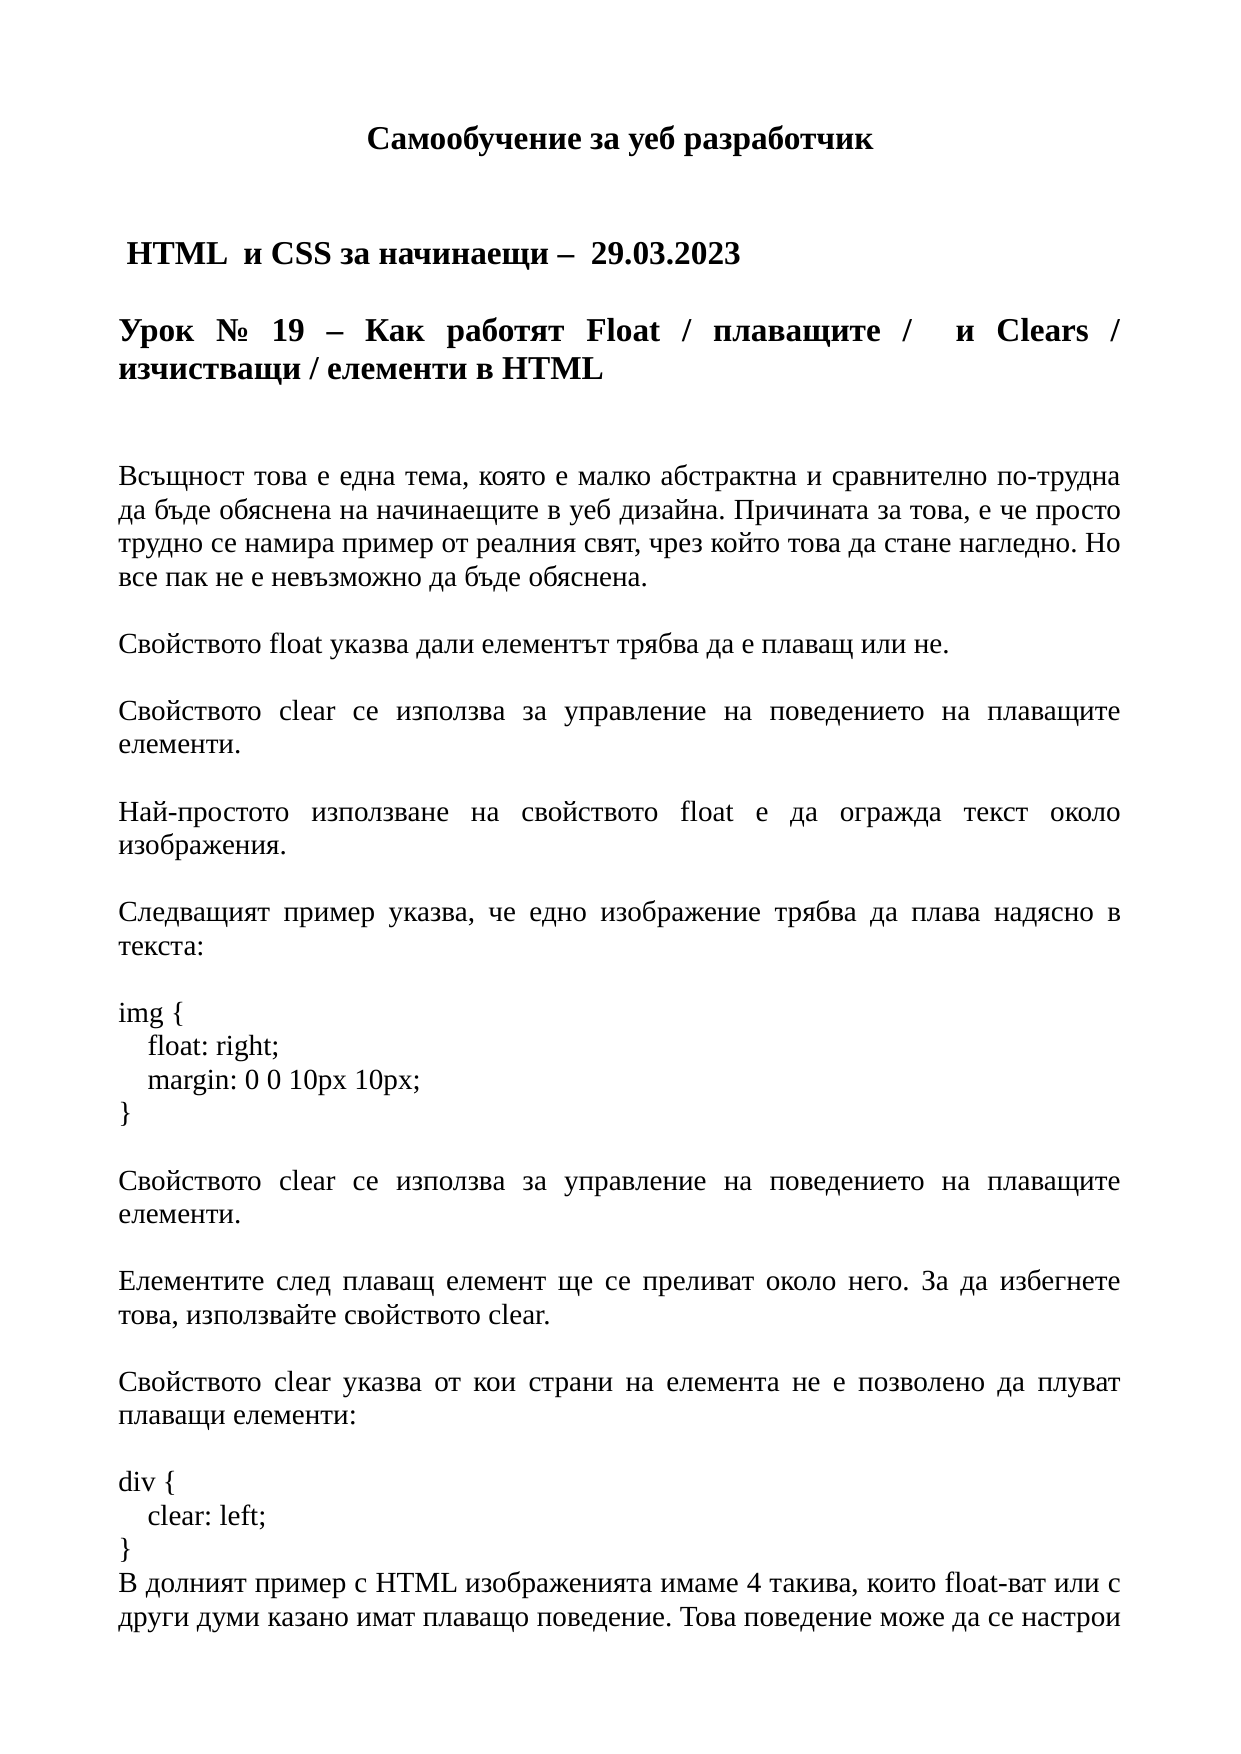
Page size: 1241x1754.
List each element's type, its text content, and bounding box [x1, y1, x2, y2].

text Елементите след плаващ елемент ще се преливат около него. За да избегнете това, използвайте свойството clear. [118, 1263, 1122, 1330]
text div { [118, 1464, 1122, 1498]
text } [118, 1096, 1122, 1129]
text Свойството clear указва от кои страни на елемента не е позволено да плуват плаващи елементи: [118, 1364, 1122, 1431]
text Самообучение за уеб разработчик [118, 118, 1122, 156]
text float: right; [118, 1028, 1122, 1062]
text Свойството clear се използва за управление на поведението на плаващите елементи. [118, 1163, 1122, 1230]
text HTML и CSS за начинаещи – 29.03.2023 [118, 233, 1122, 271]
text Свойството clear се използва за управление на поведението на плаващите елементи. [118, 693, 1122, 760]
text Всъщност това е една тема, която е малко абстрактна и сравнително по-трудна да бъде обяснена на начинаещите в уеб дизайна. Причината за това, е че просто трудно се намира пример от реалния свят, чрез който това да стане нагледно. Но все пак не е невъзможно да бъде обяснена. [118, 458, 1122, 592]
text Свойството float указва дали елементът трябва да е плаващ или не. [118, 626, 1122, 659]
text margin: 0 0 10px 10px; [118, 1062, 1122, 1096]
text Най-простото използване на свойството float е да огражда текст около изображения. [118, 794, 1122, 861]
text img { [118, 995, 1122, 1028]
text Урок № 19 – Как работят Float / плаващите / и Clears / изчистващи / елементи в HTML [118, 310, 1122, 386]
text clear: left; [118, 1498, 1122, 1532]
text Следващият пример указва, че едно изображение трябва да плава надясно в текста: [118, 894, 1122, 961]
text } [118, 1532, 1122, 1565]
text В долният пример с HTML изображенията имаме 4 такива, които float-ват или с други думи казано имат плаващо поведение. Това поведение може да се настрои [118, 1565, 1122, 1632]
